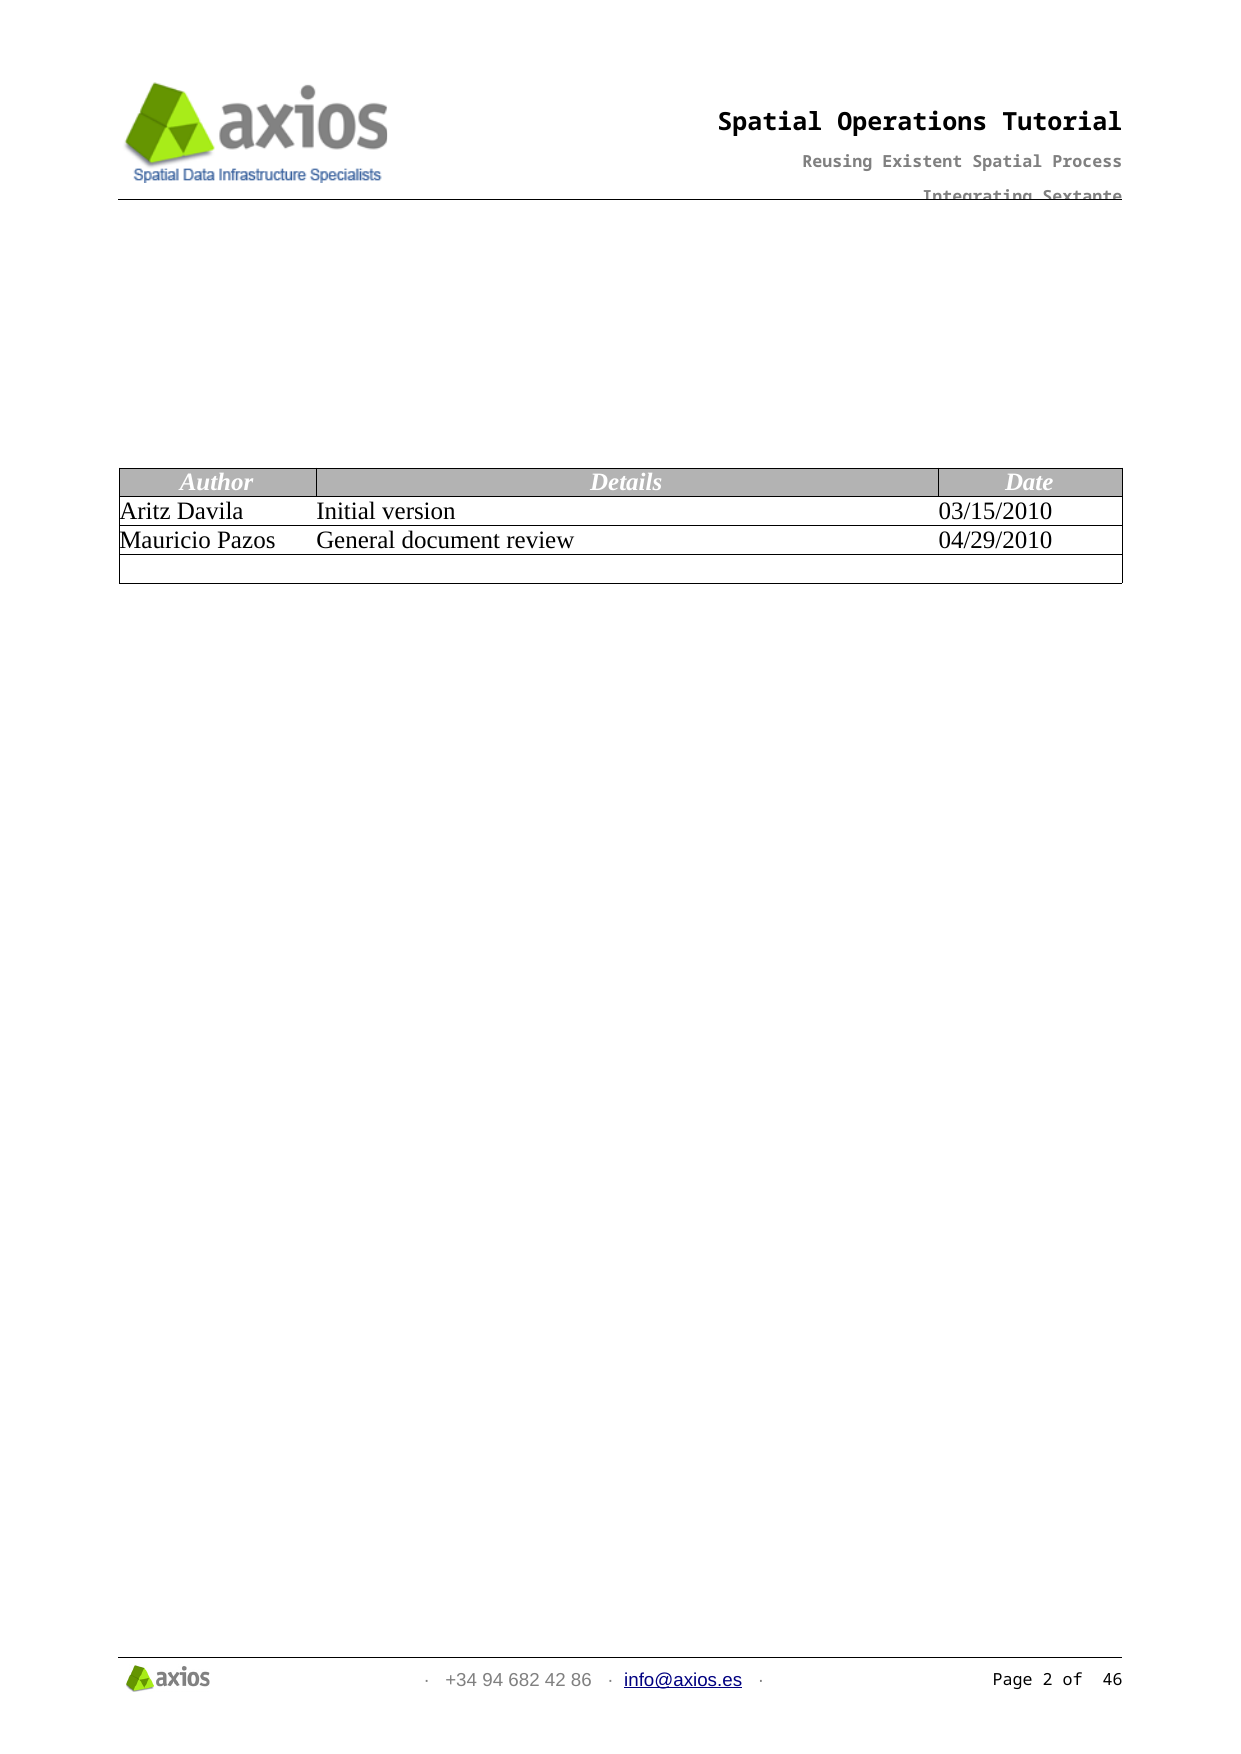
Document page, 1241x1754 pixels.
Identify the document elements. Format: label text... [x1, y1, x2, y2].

table_cell Aritz Davila [120, 497, 316, 525]
picture [126, 1664, 210, 1692]
table_header Date [939, 469, 1122, 496]
table_cell Mauricio Pazos [120, 526, 316, 554]
table_cell Initial version [316, 497, 938, 525]
table_header Author [120, 469, 316, 496]
table_cell [120, 555, 316, 583]
table_cell [938, 555, 1122, 583]
table_header Details [317, 469, 938, 496]
table_cell 03/15/2010 [938, 497, 1122, 525]
table_cell [316, 555, 938, 583]
table_cell General document review [316, 526, 938, 554]
table_cell 04/29/2010 [938, 526, 1122, 554]
picture [121, 81, 388, 183]
